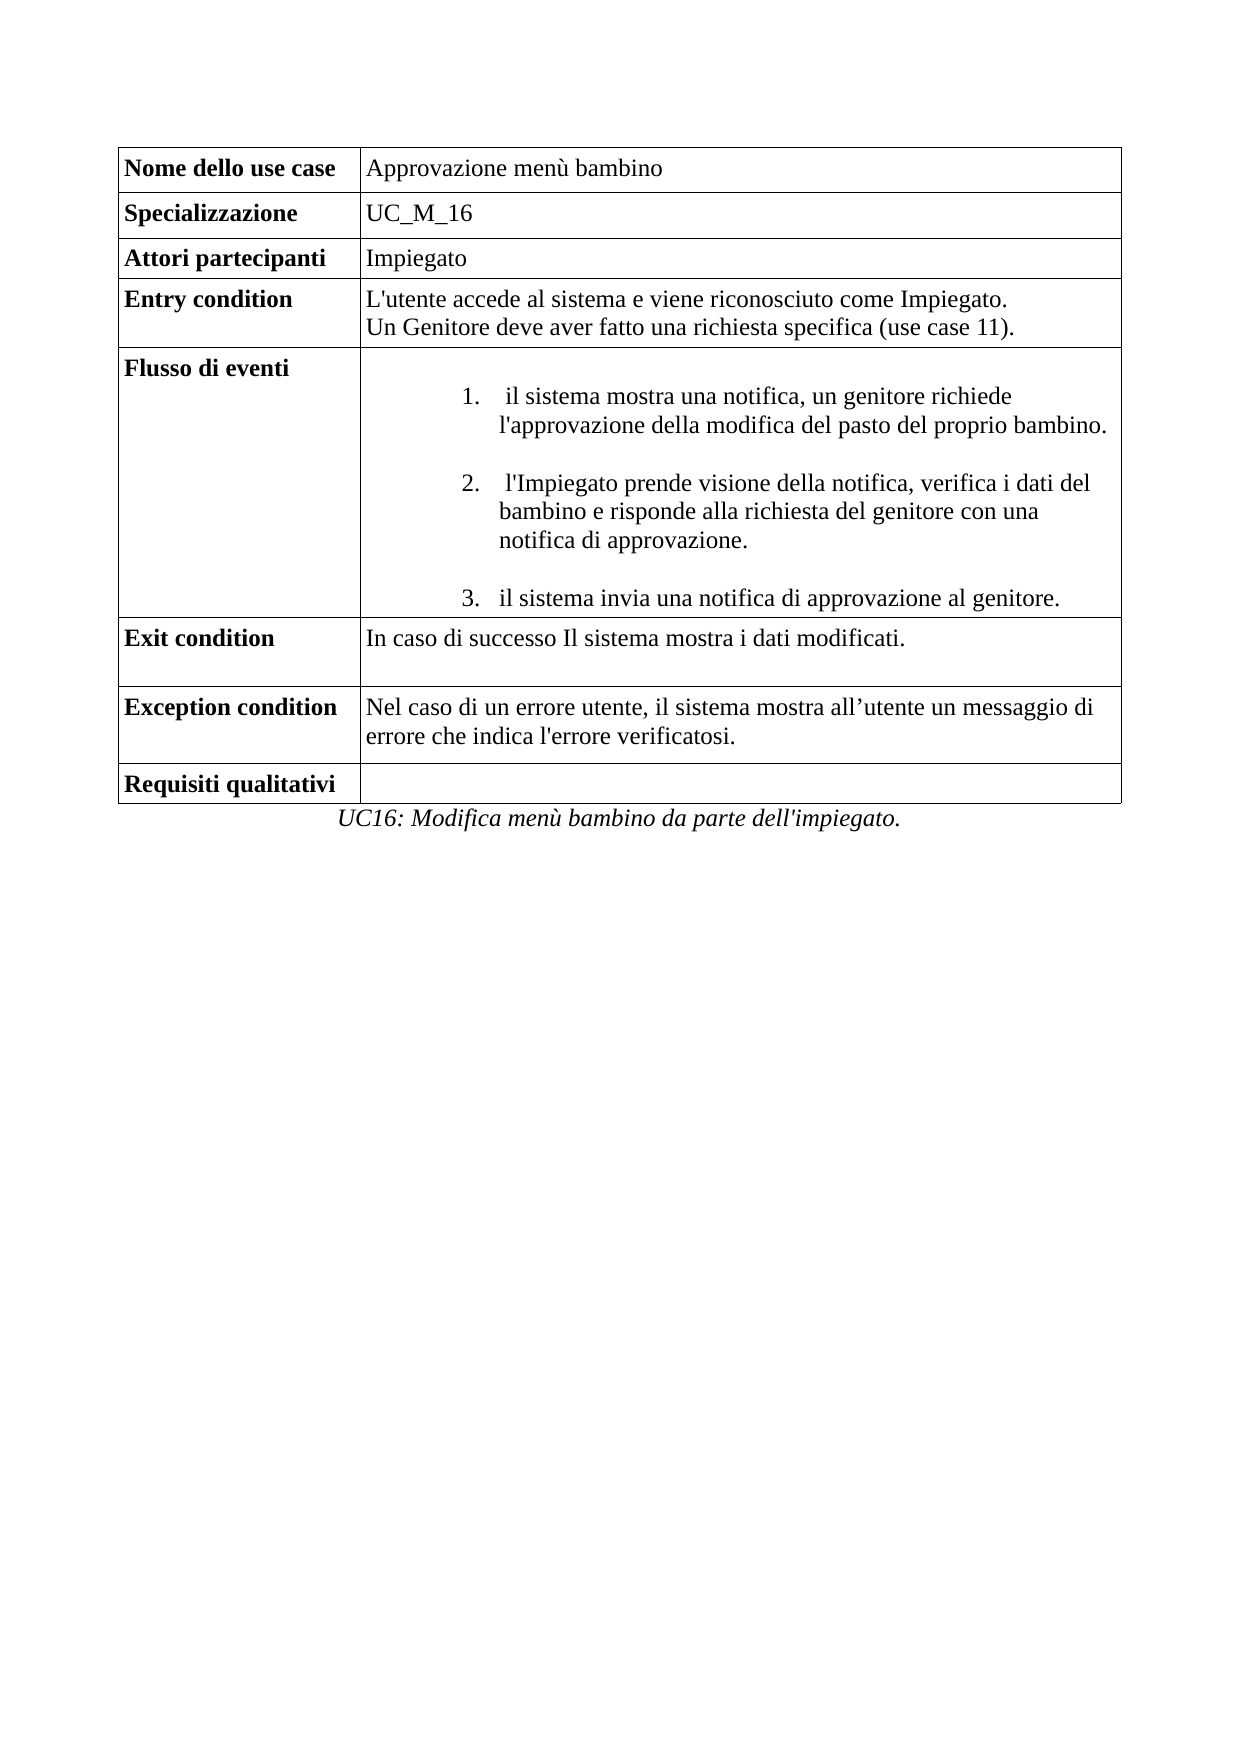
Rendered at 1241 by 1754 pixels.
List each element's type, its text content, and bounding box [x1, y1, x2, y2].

table_header Nome dello use case [119, 148, 360, 192]
table_cell Exception condition [119, 687, 360, 763]
table_header Approvazione menù bambino [361, 148, 1121, 192]
table_cell [361, 764, 1121, 803]
table_cell UC_M_16 [361, 193, 1121, 237]
table_cell Flusso di eventi [119, 348, 360, 617]
table_cell Impiegato [361, 239, 1121, 278]
table_cell In caso di successo Il sistema mostra i dati modificati. [361, 618, 1121, 686]
table_cell L'utente accede al sistema e viene riconosciuto come Impiegato. Un Genitore deve aver fatto una richiesta specifica (use case 11). [361, 279, 1121, 347]
table_cell Exit condition [119, 618, 360, 686]
table_cell il sistema mostra una notifica, un genitore richiede l'approvazione della modifica del pasto del proprio bambino. l'Impiegato prende visione della notifica, verifica i dati del bambino e risponde alla richiesta del genitore con una notifica di approvazione. il sistema invia una notifica di approvazione al genitore. [361, 348, 1121, 617]
text UC16: Modifica menù bambino da parte dell'impiegato. [118, 803, 1122, 832]
table_cell Nel caso di un errore utente, il sistema mostra all’utente un messaggio di errore che indica l'errore verificatosi. [361, 687, 1121, 763]
table_cell Entry condition [119, 279, 360, 347]
table_cell Attori partecipanti [119, 239, 360, 278]
table_cell Requisiti qualitativi [119, 764, 360, 803]
table_cell Specializzazione [119, 193, 360, 237]
